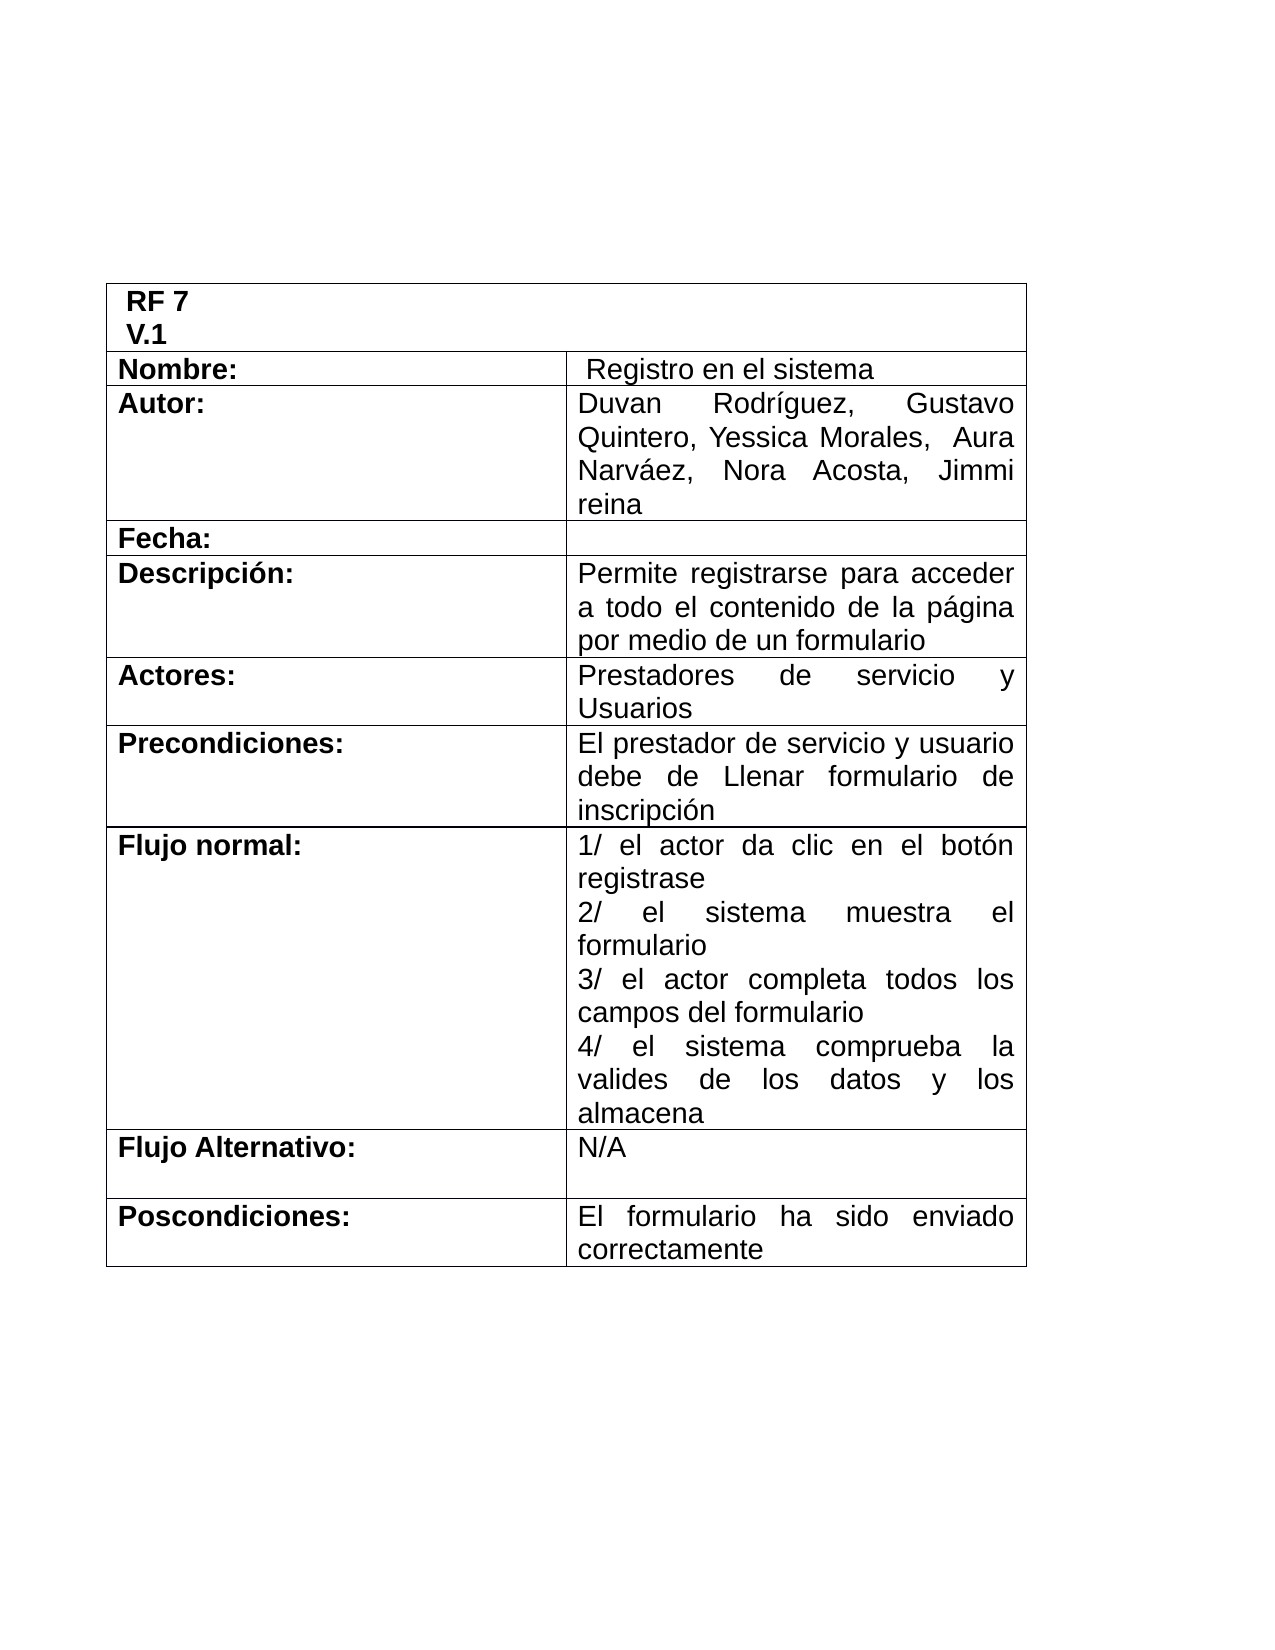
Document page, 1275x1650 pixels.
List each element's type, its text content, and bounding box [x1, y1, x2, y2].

table_cell Actores: [107, 658, 566, 725]
table_cell Autor: [107, 386, 566, 520]
table_cell Duvan Rodríguez, Gustavo Quintero, Yessica Morales, Aura Narváez, Nora Acosta, Jimmi reina [567, 386, 1026, 520]
table_cell Flujo Alternativo: [107, 1130, 566, 1197]
table_cell El formulario ha sido enviado correctamente [567, 1199, 1026, 1266]
table_cell El prestador de servicio y usuario debe de Llenar formulario de inscripción [567, 726, 1026, 826]
table_cell Nombre: [107, 352, 566, 385]
table_header RF 7 V.1 [107, 284, 1026, 351]
table_cell Descripción: [107, 556, 566, 657]
table_cell Permite registrarse para acceder a todo el contenido de la página por medio de un formulario [567, 556, 1026, 657]
table_cell Precondiciones: [107, 726, 566, 826]
table_cell [567, 521, 1026, 555]
table_cell N/A [567, 1130, 1026, 1197]
table_cell 1/ el actor da clic en el botón registrase 2/ el sistema muestra el formulario 3/ el actor completa todos los campos del formulario 4/ el sistema comprueba la valides de los datos y los almacena [567, 828, 1026, 1129]
table_cell Fecha: [107, 521, 566, 555]
table_cell Registro en el sistema [567, 352, 1026, 385]
table_cell Prestadores de servicio y Usuarios [567, 658, 1026, 725]
table_cell Poscondiciones: [107, 1199, 566, 1266]
table_cell Flujo normal: [107, 828, 566, 1129]
